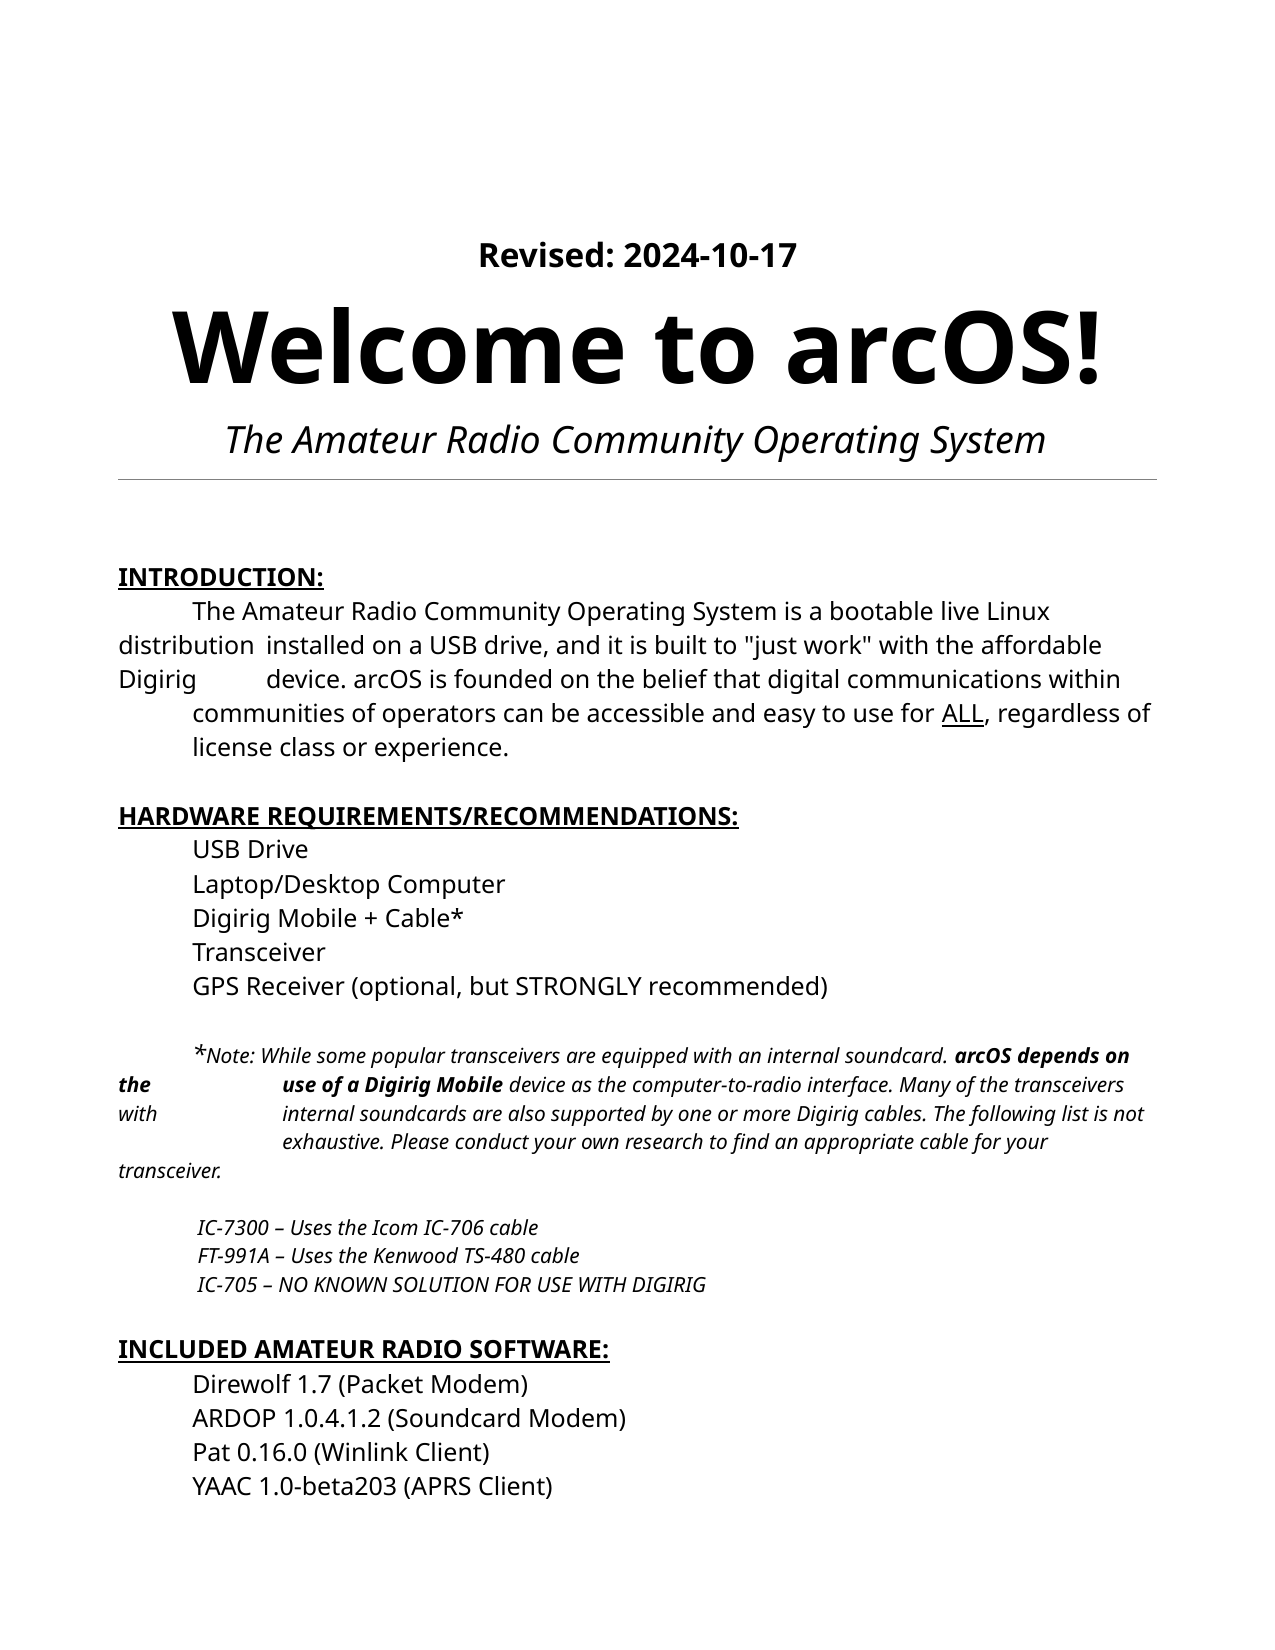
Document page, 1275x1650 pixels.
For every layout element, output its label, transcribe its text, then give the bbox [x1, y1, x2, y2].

text USB Drive [118, 832, 1157, 866]
text Digirig Mobile + Cable* [118, 900, 1157, 934]
text Pat 0.16.0 (Winlink Client) [118, 1434, 1157, 1468]
text Laptop/Desktop Computer [118, 866, 1157, 900]
text The Amateur Radio Community Operating System is a bootable live Linux distribution installed on a USB drive, and it is built to "just work" with the affordable Digirig device. arcOS is founded on the belief that digital communications within communities of operators can be accessible and easy to use for ALL, regardless of license class or experience. [118, 594, 1157, 764]
text Welcome to arcOS! [118, 277, 1157, 413]
text Transceiver [118, 934, 1157, 968]
text HARDWARE REQUIREMENTS/RECOMMENDATIONS: [118, 798, 1157, 832]
text INTRODUCTION: [118, 560, 1157, 594]
text IC-705 – NO KNOWN SOLUTION FOR USE WITH DIGIRIG [118, 1270, 1157, 1298]
text ARDOP 1.0.4.1.2 (Soundcard Modem) [118, 1400, 1157, 1434]
text IC-7300 – Uses the Icom IC-706 cable [118, 1213, 1157, 1241]
text Revised: 2024-10-17 [118, 232, 1157, 277]
text YAAC 1.0-beta203 (APRS Client) [118, 1468, 1157, 1502]
text INCLUDED AMATEUR RADIO SOFTWARE: [118, 1332, 1157, 1366]
text *Note: While some popular transceivers are equipped with an internal soundcard. arcOS depends on the use of a Digirig Mobile device as the computer-to-radio interface. Many of the transceivers with internal soundcards are also supported by one or more Digirig cables. The following list is not exhaustive. Please conduct your own research to find an appropriate cable for your transceiver. [118, 1037, 1157, 1184]
text GPS Receiver (optional, but STRONGLY recommended) [118, 968, 1157, 1002]
text FT-991A – Uses the Kenwood TS-480 cable [118, 1241, 1157, 1270]
text Direwolf 1.7 (Packet Modem) [118, 1366, 1157, 1400]
text The Amateur Radio Community Operating System [118, 413, 1157, 464]
